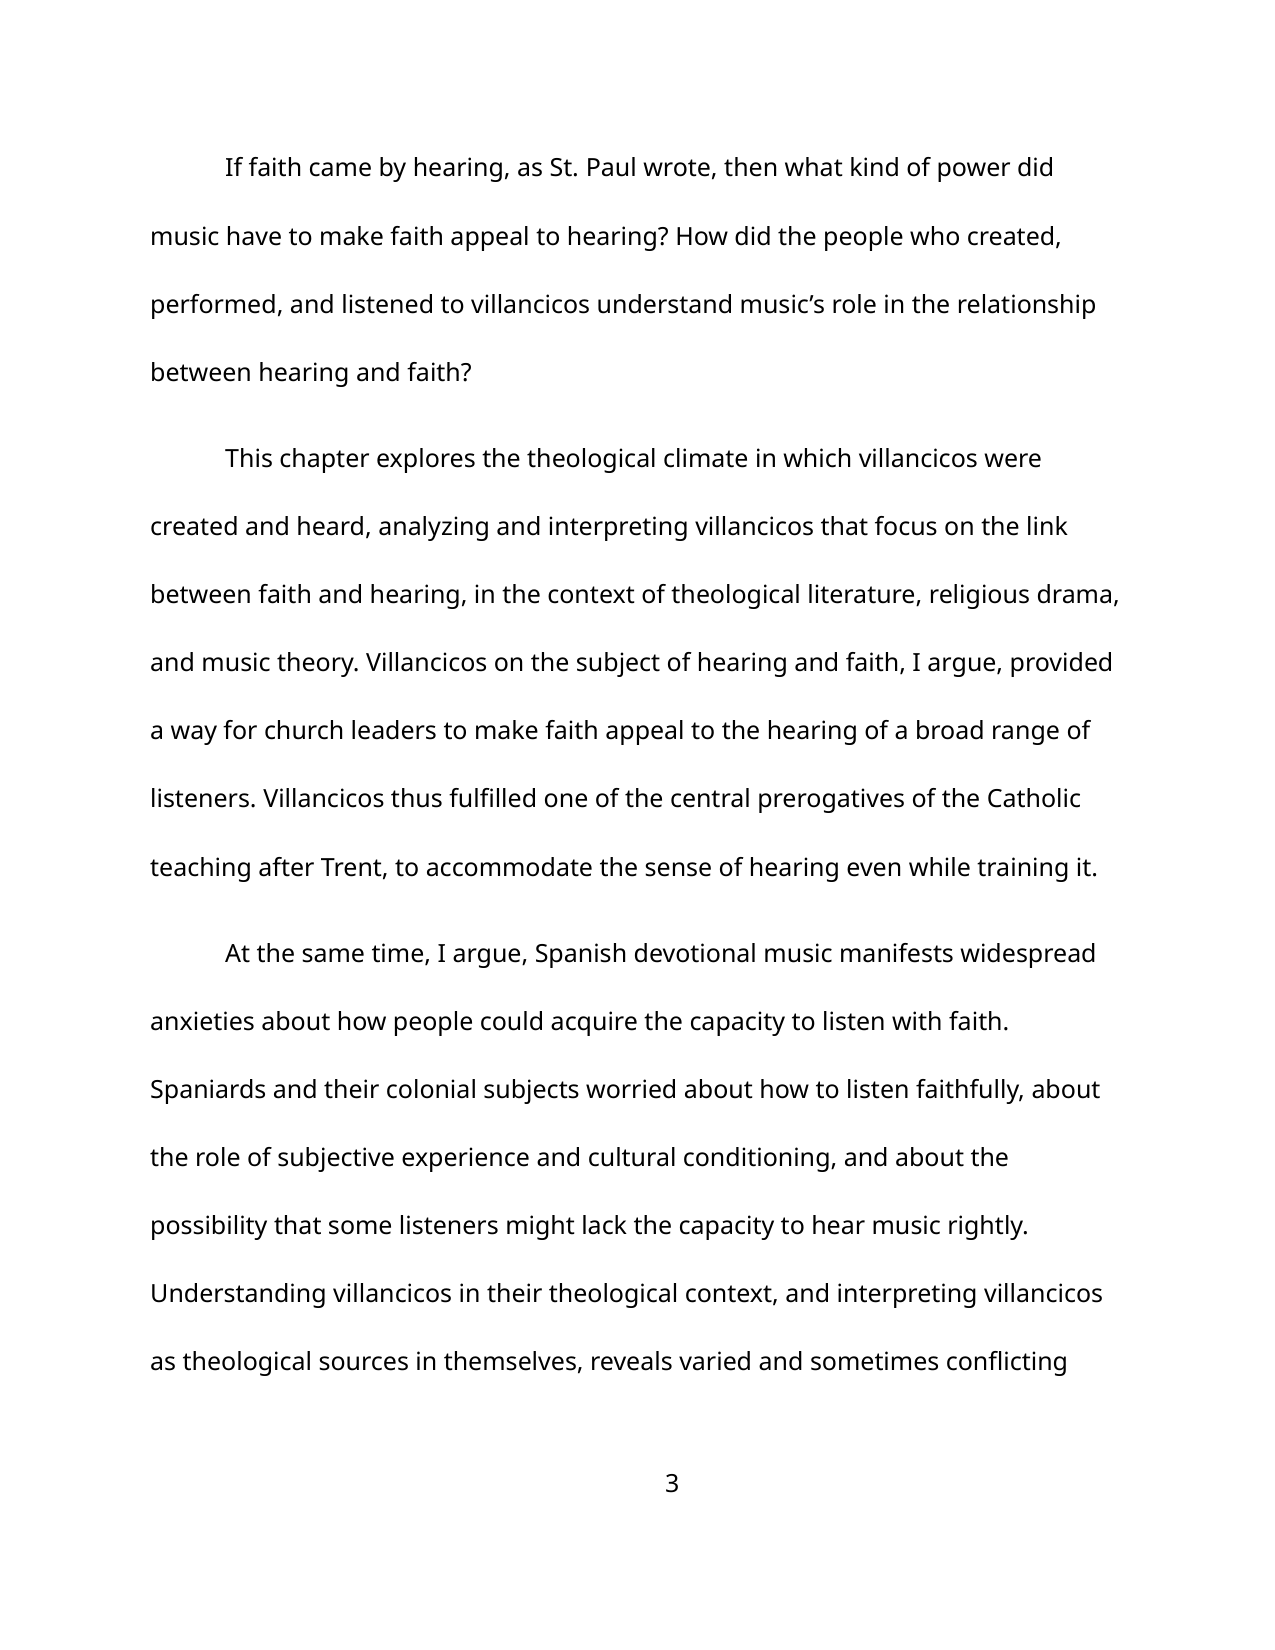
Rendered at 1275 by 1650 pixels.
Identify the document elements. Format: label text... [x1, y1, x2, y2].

text If faith came by hearing, as St. Paul wrote, then what kind of power did music have to make faith appeal to hearing? How did the people who created, performed, and listened to villancicos understand music’s role in the relationship between hearing and faith? [150, 150, 1125, 388]
text At the same time, I argue, Spanish devotional music manifests widespread anxieties about how people could acquire the capacity to listen with faith. Spaniards and their colonial subjects worried about how to listen faithfully, about the role of subjective experience and cultural conditioning, and about the possibility that some listeners might lack the capacity to hear music rightly. Understanding villancicos in their theological context, and interpreting villancicos as theological sources in themselves, reveals varied and sometimes conflicting [150, 935, 1125, 1378]
text This chapter explores the theological climate in which villancicos were created and heard, analyzing and interpreting villancicos that focus on the link between faith and hearing, in the context of theological literature, religious drama, and music theory. Villancicos on the subject of hearing and faith, I argue, provided a way for church leaders to make faith appeal to the hearing of a broad range of listeners. Villancicos thus fulfilled one of the central prerogatives of the Catholic teaching after Trent, to accommodate the sense of hearing even while training it. [150, 440, 1125, 883]
